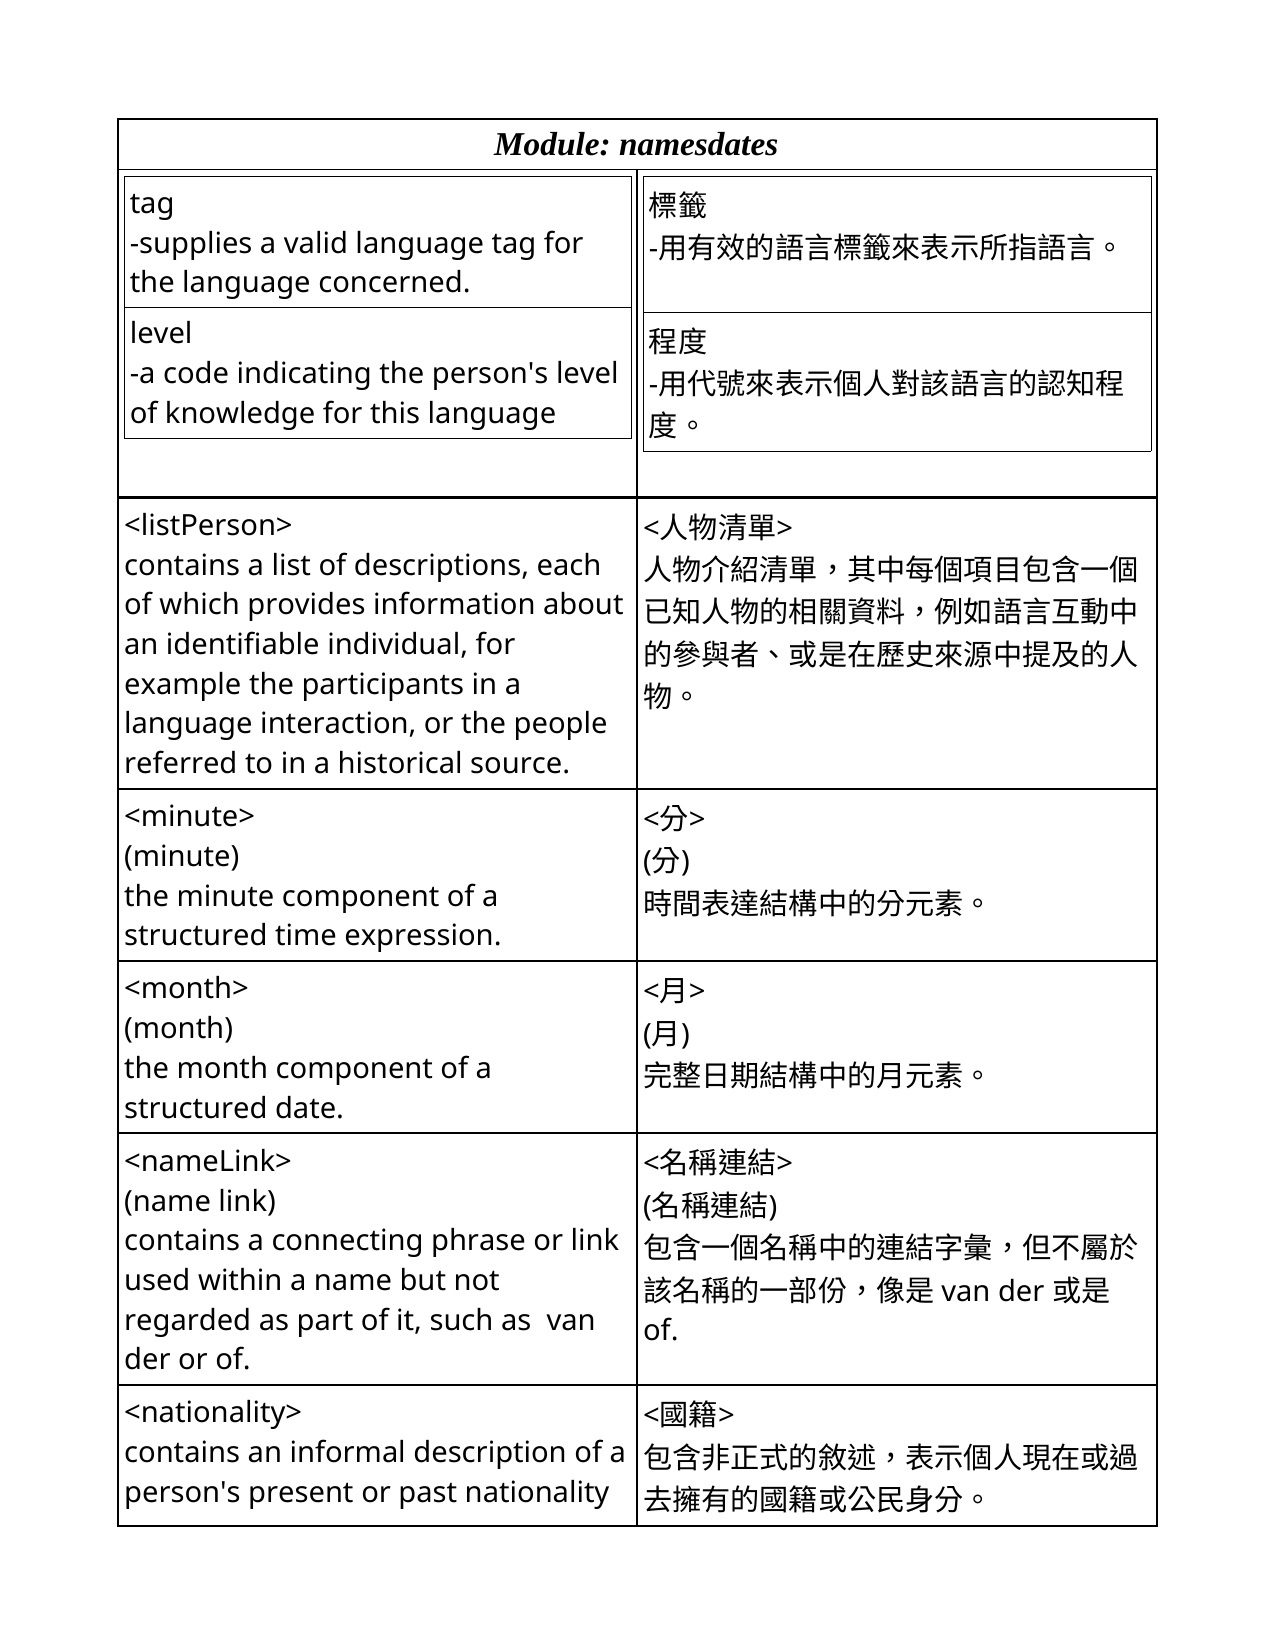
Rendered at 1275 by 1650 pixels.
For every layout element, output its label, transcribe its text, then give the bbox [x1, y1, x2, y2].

table_cell <名稱連結> (名稱連結) 包含一個名稱中的連結字彙，但不屬於該名稱的一部份，像是 van der 或是 of. [638, 1134, 1156, 1384]
table_cell <國籍> 包含非正式的敘述，表示個人現在或過去擁有的國籍或公民身分。 [638, 1386, 1156, 1524]
table_cell <nationality> contains an informal description of a person's present or past nationality [119, 1386, 636, 1524]
table_cell [119, 170, 636, 496]
table_cell <minute> (minute) the minute component of a structured time expression. [119, 790, 636, 960]
table_cell level -a code indicating the person's level of knowledge for this language [125, 308, 631, 438]
table_cell <nameLink> (name link) contains a connecting phrase or link used within a name but not regarded as part of it, such as van der or of. [119, 1134, 636, 1384]
table_header 標籤 -用有效的語言標籤來表示所指語言。 [644, 177, 1151, 312]
table_cell <listPerson> contains a list of descriptions, each of which provides information about an identifiable individual, for example the participants in a language interaction, or the people referred to in a historical source. [119, 499, 636, 788]
table_cell <人物清單> 人物介紹清單，其中每個項目包含一個已知人物的相關資料，例如語言互動中的參與者、或是在歷史來源中提及的人物。 [638, 499, 1156, 788]
table_cell <分> (分) 時間表達結構中的分元素。 [638, 790, 1156, 960]
table_cell 程度 -用代號來表示個人對該語言的認知程度。 [644, 313, 1151, 451]
table_header Module: namesdates [119, 120, 1156, 168]
table_cell <月> (月) 完整日期結構中的月元素。 [638, 962, 1156, 1132]
table_cell <month> (month) the month component of a structured date. [119, 962, 636, 1132]
table_header tag -supplies a valid language tag for the language concerned. [125, 177, 631, 307]
table_cell [638, 170, 1156, 496]
